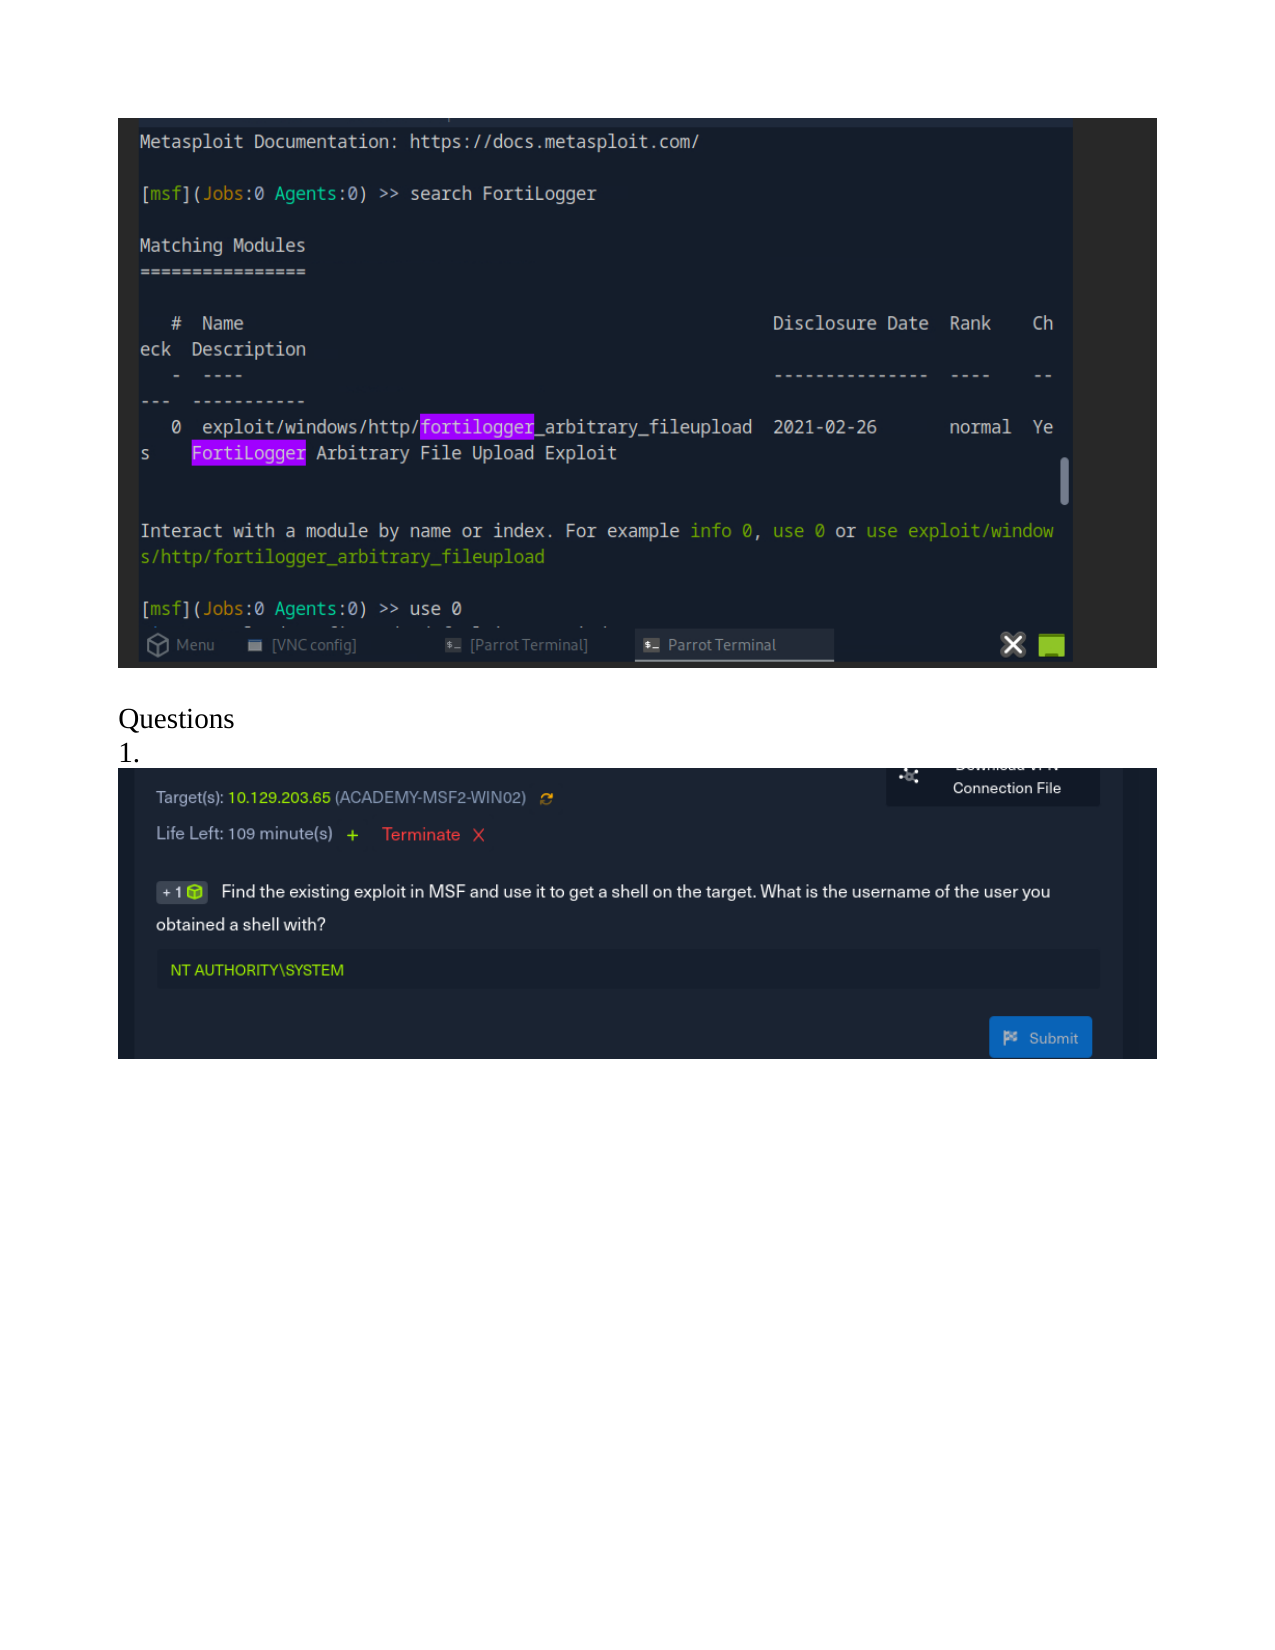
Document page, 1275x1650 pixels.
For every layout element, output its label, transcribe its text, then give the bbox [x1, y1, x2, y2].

picture [118, 118, 1157, 668]
text Questions [118, 702, 1157, 735]
picture [118, 768, 1157, 1059]
text 1. [118, 735, 1157, 768]
